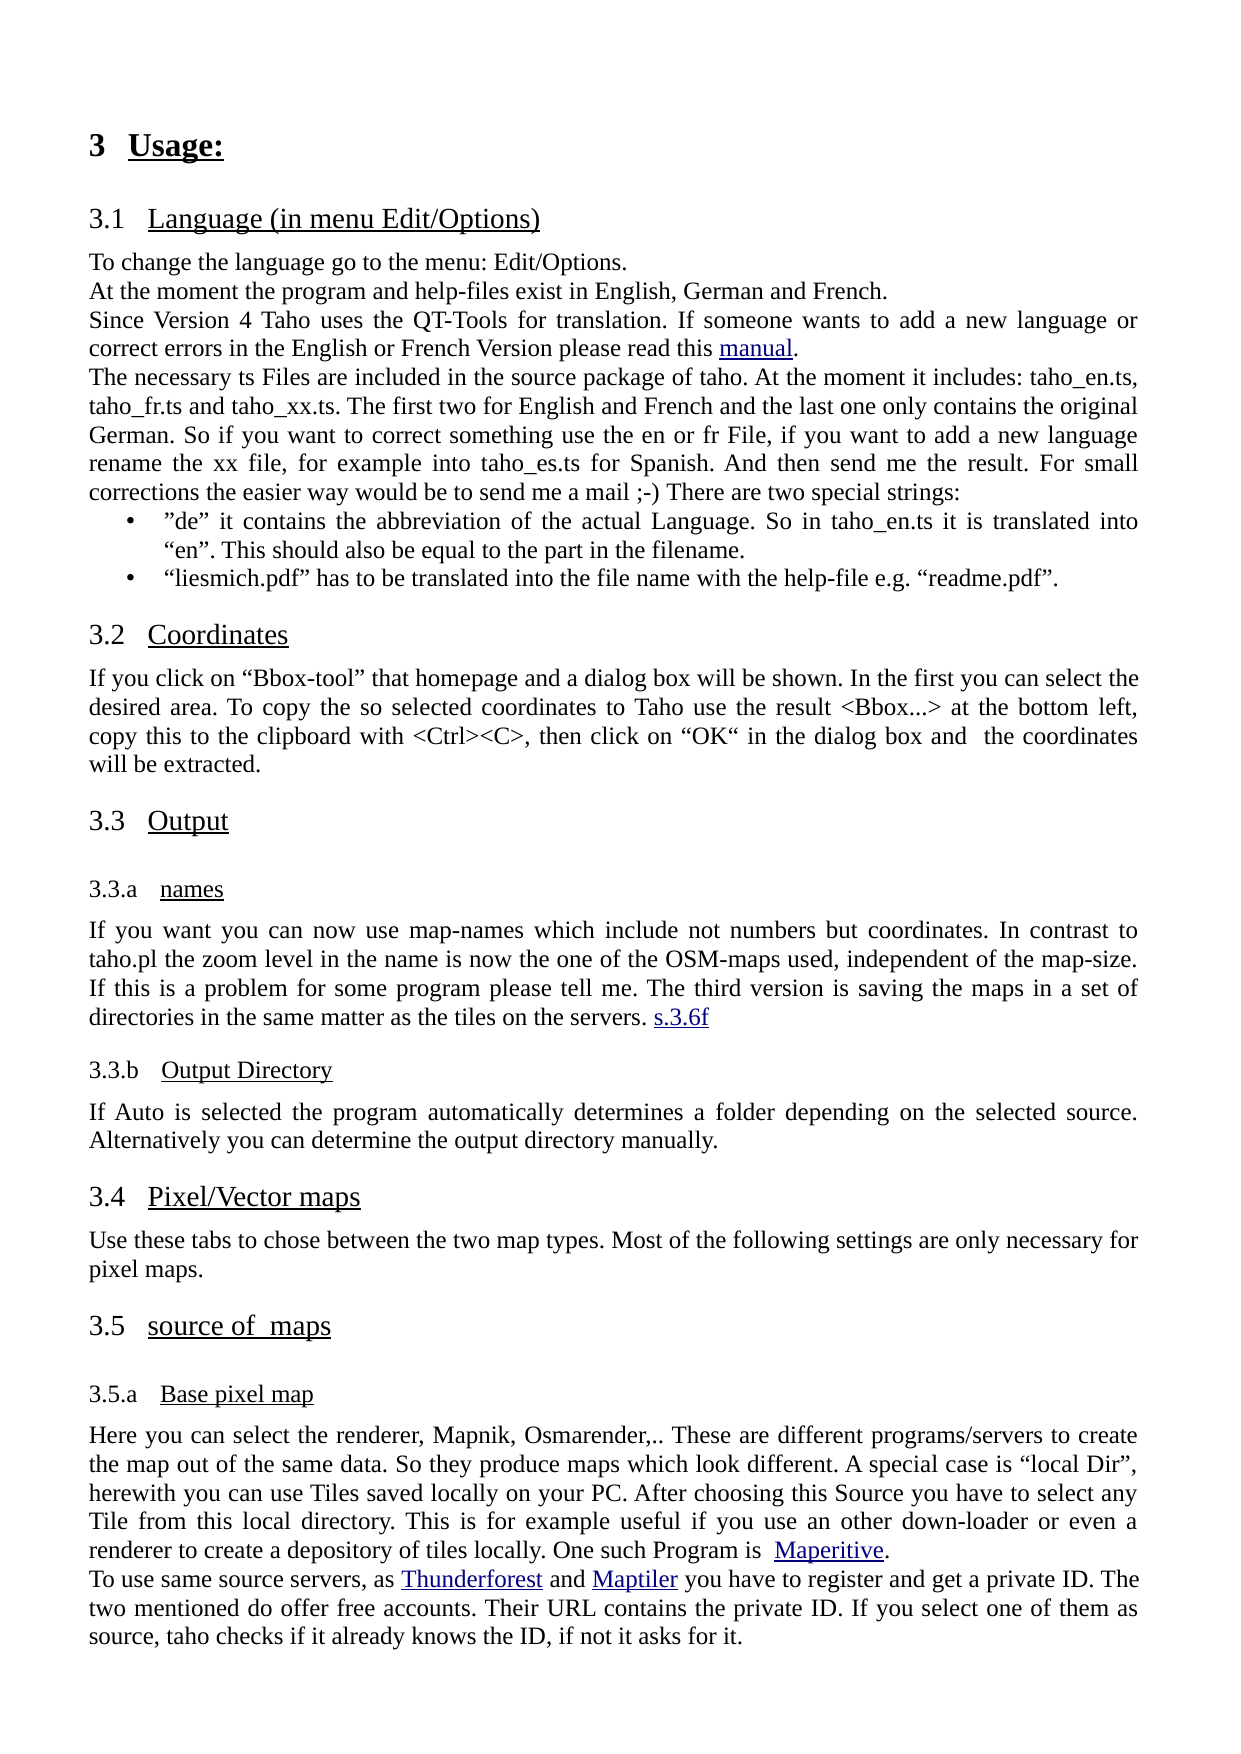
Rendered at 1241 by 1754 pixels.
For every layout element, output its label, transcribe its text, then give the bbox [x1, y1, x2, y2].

text At the moment the program and help-files exist in English, German and French. [88, 276, 1140, 305]
text Here you can select the renderer, Mapnik, Osmarender,.. These are different programs/servers to create the map out of the same data. So they produce maps which look different. A special case is “local Dir”, herewith you can use Tiles saved locally on your PC. After choosing this Source you have to select any Tile from this local directory. This is for example useful if you use an other down-loader or even a renderer to create a depository of tiles locally. One such Program is Maperitive. [88, 1420, 1140, 1564]
list “liesmich.pdf” has to be translated into the file name with the help-file e.g. “readme.pdf”. [126, 563, 1140, 592]
list ”de” it contains the abbreviation of the actual Language. So in taho_en.ts it is translated into “en”. This should also be equal to the part in the filename. [126, 506, 1140, 563]
text Since Version 4 Taho uses the QT-Tools for translation. If someone wants to add a new language or correct errors in the English or French Version please read this manual. [88, 305, 1140, 362]
subtitle Usage: [88, 125, 1140, 164]
subtitle Output [88, 803, 1140, 837]
subtitle Coordinates [88, 617, 1140, 651]
subtitle source of maps [88, 1308, 1140, 1341]
text If you want you can now use map-names which include not numbers but coordinates. In contrast to taho.pl the zoom level in the name is now the one of the OSM-maps used, independent of the map-size. If this is a problem for some program please tell me. The third version is saving the maps in a set of directories in the same matter as the tiles on the servers. s.3.6f [88, 916, 1140, 1031]
subtitle Language (in menu Edit/Options) [88, 201, 1140, 235]
text To change the language go to the menu: Edit/Options. [88, 247, 1140, 276]
text The necessary ts Files are included in the source package of taho. At the moment it includes: taho_en.ts, taho_fr.ts and taho_xx.ts. The first two for English and French and the last one only contains the original German. So if you want to correct something use the en or fr File, if you want to add a new language rename the xx file, for example into taho_es.ts for Spanish. And then send me the result. For small corrections the easier way would be to send me a mail ;-) There are two special strings: [88, 362, 1140, 506]
text If Auto is selected the program automatically determines a folder depending on the selected source. Alternatively you can determine the output directory manually. [88, 1097, 1140, 1154]
text To use same source servers, as Thunderforest and Maptiler you have to register and get a private ID. The two mentioned do offer free accounts. Their URL contains the private ID. If you select one of them as source, taho checks if it already knows the ID, if not it asks for it. [88, 1564, 1140, 1650]
subtitle Base pixel map [88, 1379, 1140, 1408]
subtitle names [88, 874, 1140, 903]
subtitle Output Directory [88, 1056, 1140, 1084]
text Use these tabs to chose between the two map types. Most of the following settings are only necessary for pixel maps. [88, 1225, 1140, 1283]
text If you click on “Bbox-tool” that homepage and a dialog box will be shown. In the first you can select the desired area. To copy the so selected coordinates to Taho use the result <Bbox...> at the bottom left, copy this to the clipboard with <Ctrl><C>, then click on “OK“ in the dialog box and the coordinates will be extracted. [88, 663, 1140, 778]
subtitle Pixel/Vector maps [88, 1179, 1140, 1213]
